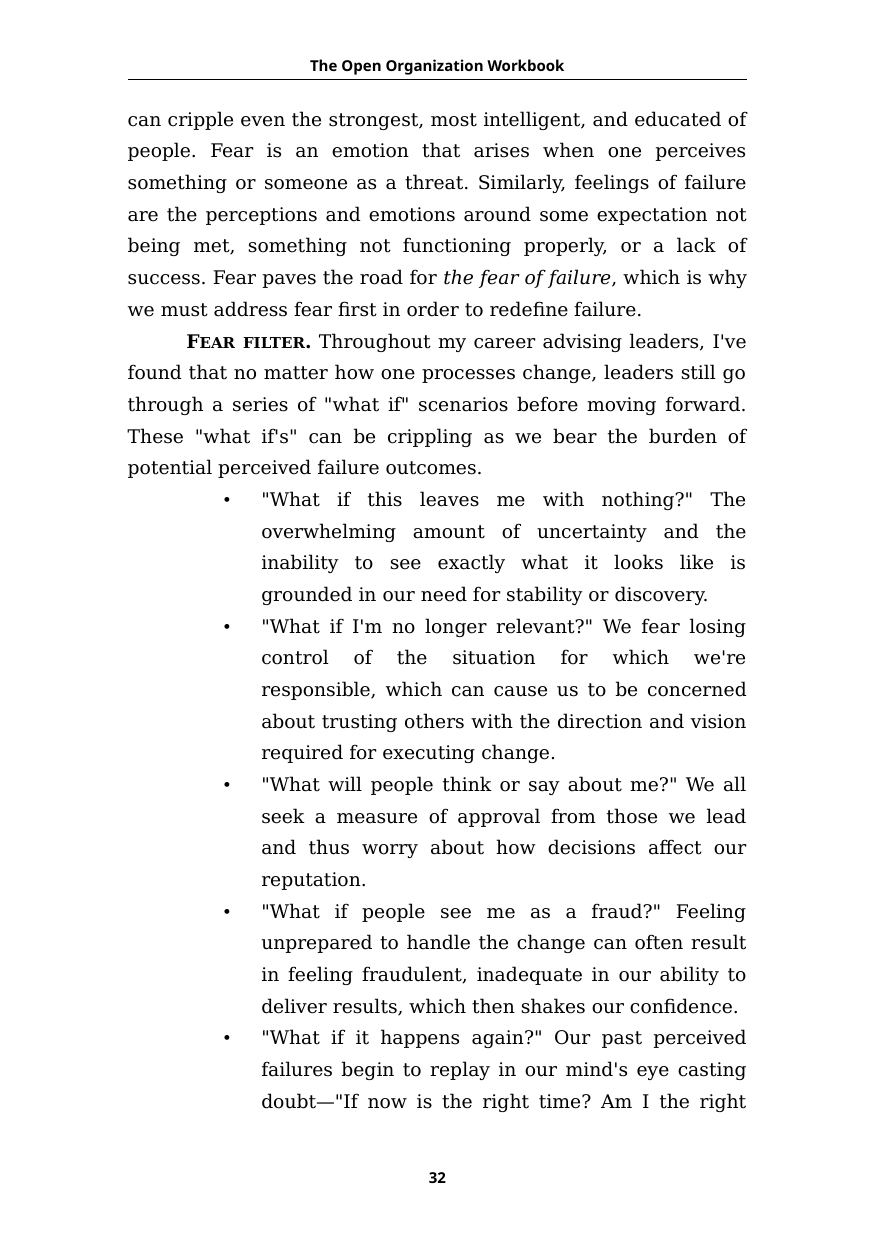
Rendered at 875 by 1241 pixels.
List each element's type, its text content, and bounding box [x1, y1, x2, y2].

list "What if people see me as a fraud?" Feeling unprepared to handle the change can often result in feeling fraudulent, inadequate in our ability to deliver results, which then shakes our confidence. [223, 901, 747, 1017]
list "What will people think or say about me?" We all seek a measure of approval from those we lead and thus worry about how decisions affect our reputation. [223, 774, 747, 891]
text Fear filter. Throughout my career advising leaders, I've found that no matter how one processes change, leaders still go through a series of "what if" scenarios before moving forward. These "what if's" can be crippling as we bear the burden of potential perceived failure outcomes. [127, 330, 747, 479]
text can cripple even the strongest, most intelligent, and educated of people. Fear is an emotion that arises when one perceives something or someone as a threat. Similarly, feelings of failure are the perceptions and emotions around some expectation not being met, something not functioning properly, or a lack of success. Fear paves the road for the fear of failure, which is why we must address fear first in order to redefine failure. [127, 109, 747, 321]
list "What if I'm no longer relevant?" We fear losing control of the situation for which we're responsible, which can cause us to be concerned about trusting others with the direction and vision required for executing change. [223, 616, 747, 764]
list "What if it happens again?" Our past perceived failures begin to replay in our mind's eye casting doubt—"If now is the right time? Am I the right [223, 1027, 747, 1112]
list "What if this leaves me with nothing?" The overwhelming amount of uncertainty and the inability to see exactly what it looks like is grounded in our need for stability or discovery. [223, 489, 747, 606]
